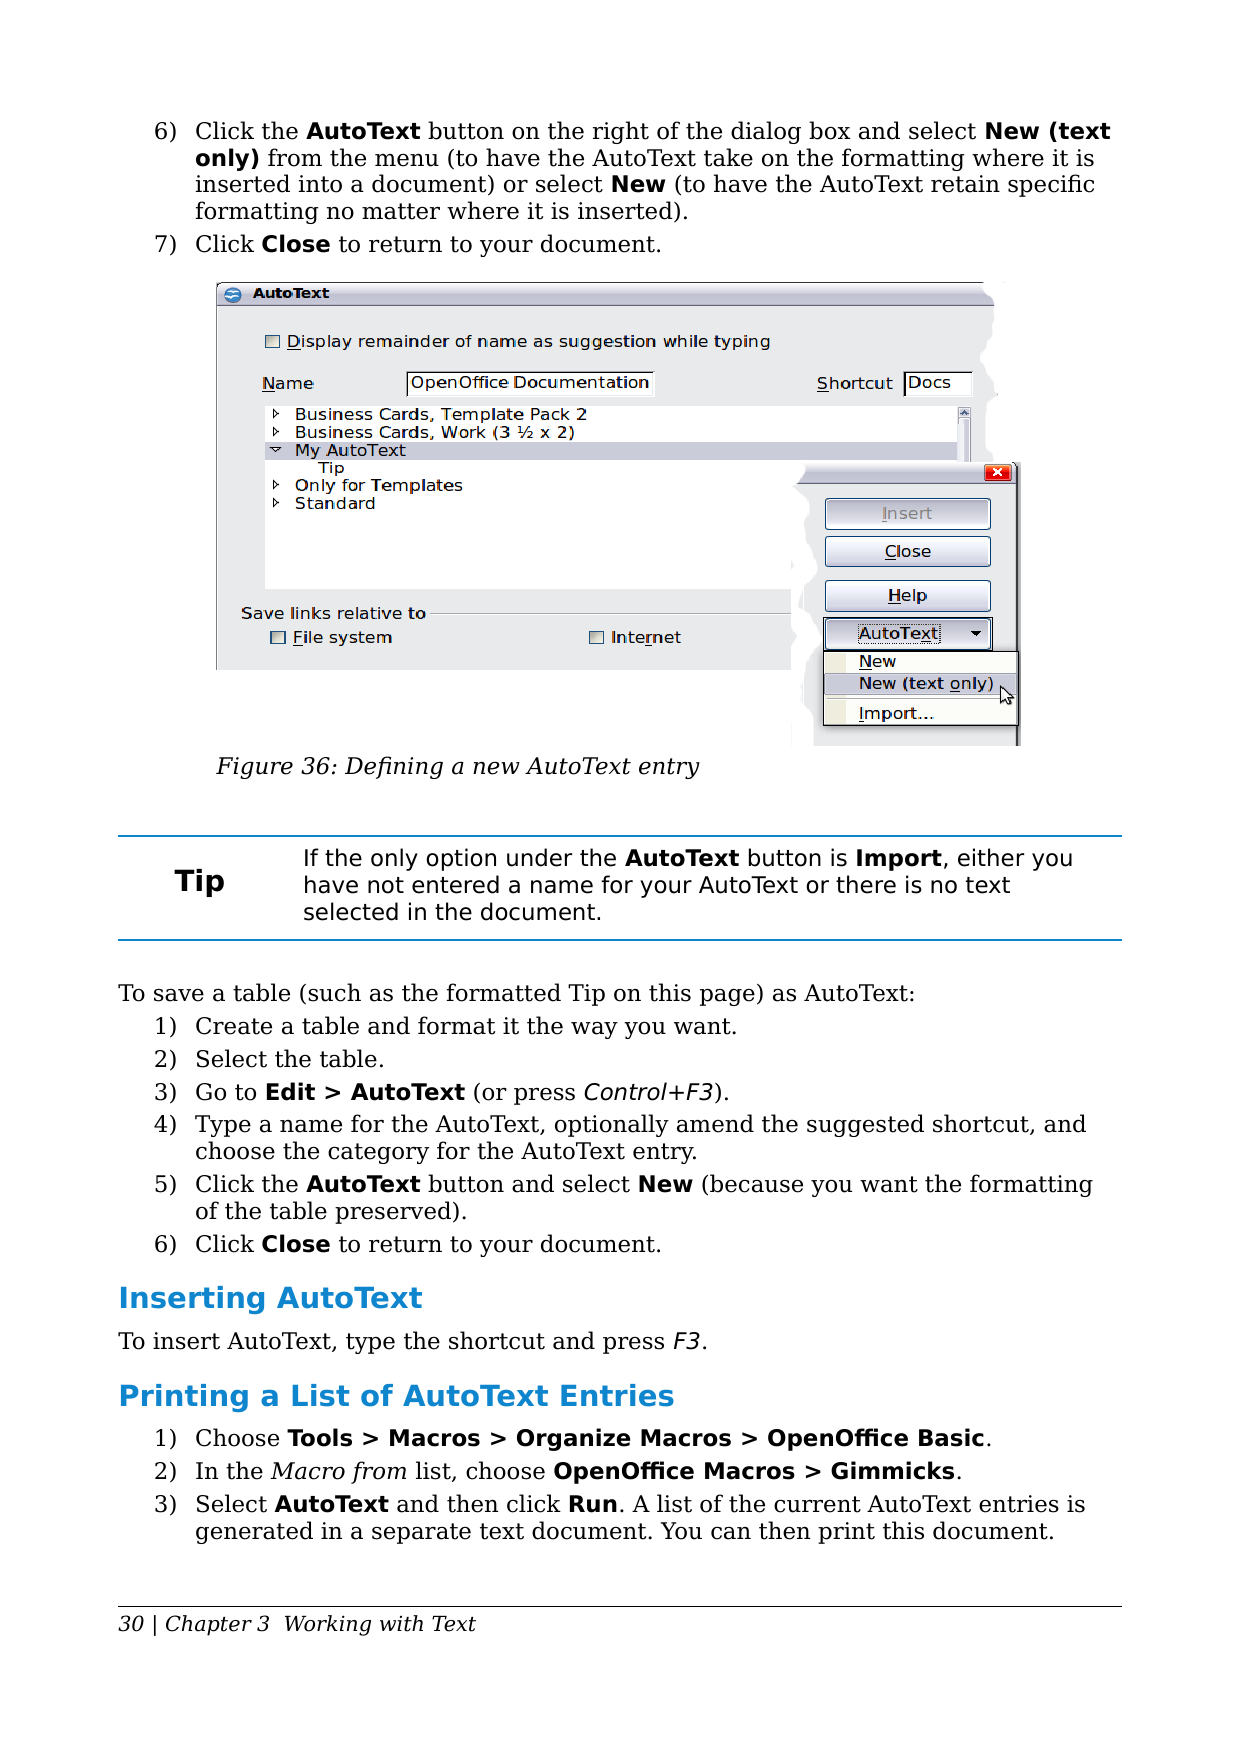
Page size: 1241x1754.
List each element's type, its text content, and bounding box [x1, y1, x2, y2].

list Choose Tools > Macros > Organize Macros > OpenOffice Basic. [177, 1425, 1122, 1452]
list Click the AutoText button on the right of the dialog box and select New (text only) from the menu (to have the AutoText take on the formatting where it is inserted into a document) or select New (to have the AutoText retain specific formatting no matter where it is inserted). [177, 118, 1122, 225]
table_header Tip [118, 837, 281, 938]
subtitle Inserting AutoText [118, 1282, 1122, 1316]
list Click Close to return to your document. [177, 231, 1122, 258]
list Click Close to return to your document. [177, 1231, 1122, 1257]
text Figure 36: Defining a new AutoText entry [216, 753, 1024, 779]
list Go to Edit > AutoText (or press Control+F3). [177, 1079, 1122, 1105]
list In the Macro from list, choose OpenOffice Macros > Gimmicks. [177, 1458, 1122, 1485]
list Create a table and format it the way you want. [177, 1013, 1122, 1039]
list Click the AutoText button and select New (because you want the formatting of the table preserved). [177, 1171, 1122, 1224]
list To save a table (such as the formatted Tip on this page) as AutoText: [118, 980, 1122, 1006]
list Type a name for the AutoText, optionally amend the suggested shortcut, and choose the category for the AutoText entry. [177, 1112, 1122, 1165]
picture [216, 282, 1024, 747]
table_header If the only option under the AutoText button is Import, either you have not entered a name for your AutoText or there is no text selected in the document. [281, 837, 1122, 938]
subtitle Printing a List of AutoText Entries [118, 1379, 1122, 1413]
text To insert AutoText, type the shortcut and press F3. [118, 1328, 1122, 1355]
list Select the table. [177, 1046, 1122, 1072]
list Select AutoText and then click Run. A list of the current AutoText entries is generated in a separate text document. You can then print this document. [177, 1491, 1122, 1544]
